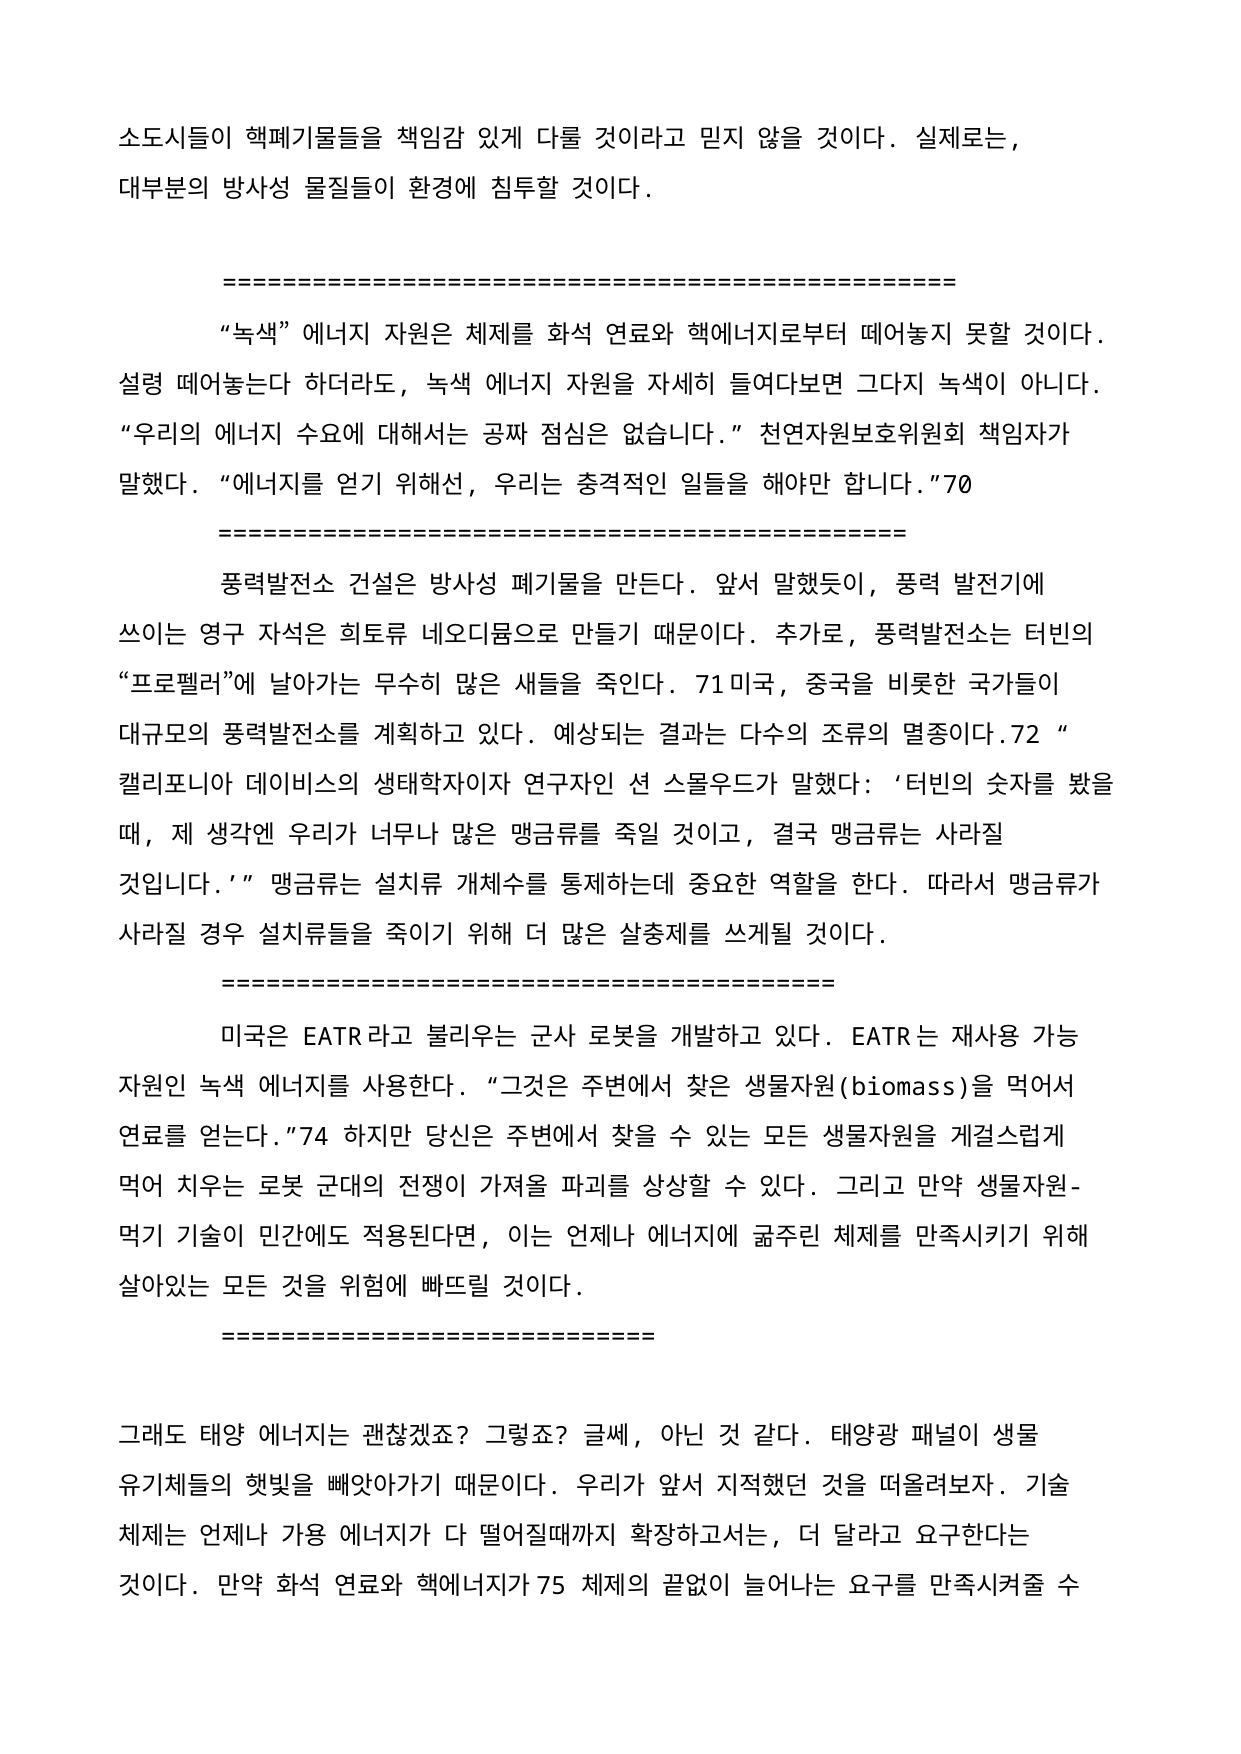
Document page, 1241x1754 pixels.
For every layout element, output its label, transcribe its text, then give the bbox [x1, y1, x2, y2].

text 미국은 EATR라고 불리우는 군사 로봇을 개발하고 있다. EATR는 재사용 가능 자원인 녹색 에너지를 사용한다. “그것은 주변에서 찾은 생물자원(biomass)을 먹어서 연료를 얻는다.”74 하지만 당신은 주변에서 찾을 수 있는 모든 생물자원을 게걸스럽게 먹어 치우는 로봇 군대의 전쟁이 가져올 파괴를 상상할 수 있다. 그리고 만약 생물자원-먹기 기술이 민간에도 적용된다면, 이는 언제나 에너지에 굶주린 체제를 만족시키기 위해 살아있는 모든 것을 위험에 빠뜨릴 것이다. [118, 1016, 1122, 1302]
text 그래도 태양 에너지는 괜찮겠죠? 그렇죠? 글쎄, 아닌 것 같다. 태양광 패널이 생물 유기체들의 햇빛을 빼앗아가기 때문이다. 우리가 앞서 지적했던 것을 떠올려보자. 기술 체제는 언제나 가용 에너지가 다 떨어질때까지 확장하고서는, 더 달라고 요구한다는 것이다. 만약 화석 연료와 핵에너지가75 체제의 끝없이 늘어나는 요구를 만족시켜줄 수 [118, 1416, 1122, 1602]
text 소도시들이 핵폐기물들을 책임감 있게 다룰 것이라고 믿지 않을 것이다. 실제로는, 대부분의 방사성 물질들이 환경에 침투할 것이다. [118, 118, 1122, 204]
text ============================================== [118, 516, 1122, 550]
text ================================================= [118, 265, 1122, 299]
text 풍력발전소 건설은 방사성 폐기물을 만든다. 앞서 말했듯이, 풍력 발전기에 쓰이는 영구 자석은 희토류 네오디뮴으로 만들기 때문이다. 추가로, 풍력발전소는 터빈의 “프로펠러”에 날아가는 무수히 많은 새들을 죽인다. 71미국, 중국을 비롯한 국가들이 대규모의 풍력발전소를 계획하고 있다. 예상되는 결과는 다수의 조류의 멸종이다.72 “캘리포니아 데이비스의 생태학자이자 연구자인 션 스몰우드가 말했다: ‘터빈의 숫자를 봤을 때, 제 생각엔 우리가 너무나 많은 맹금류를 죽일 것이고, 결국 맹금류는 사라질 것입니다.’” 맹금류는 설치류 개체수를 통제하는데 중요한 역할을 한다. 따라서 맹금류가 사라질 경우 설치류들을 죽이기 위해 더 많은 살충제를 쓰게될 것이다. [118, 564, 1122, 951]
text ========================================= [118, 966, 1122, 1000]
text “녹색” 에너지 자원은 체제를 화석 연료와 핵에너지로부터 떼어놓지 못할 것이다. 설령 떼어놓는다 하더라도, 녹색 에너지 자원을 자세히 들여다보면 그다지 녹색이 아니다. “우리의 에너지 수요에 대해서는 공짜 점심은 없습니다.” 천연자원보호위원회 책임자가 말했다. “에너지를 얻기 위해선, 우리는 충격적인 일들을 해야만 합니다.”70 [118, 314, 1122, 500]
text ============================= [118, 1319, 1122, 1353]
